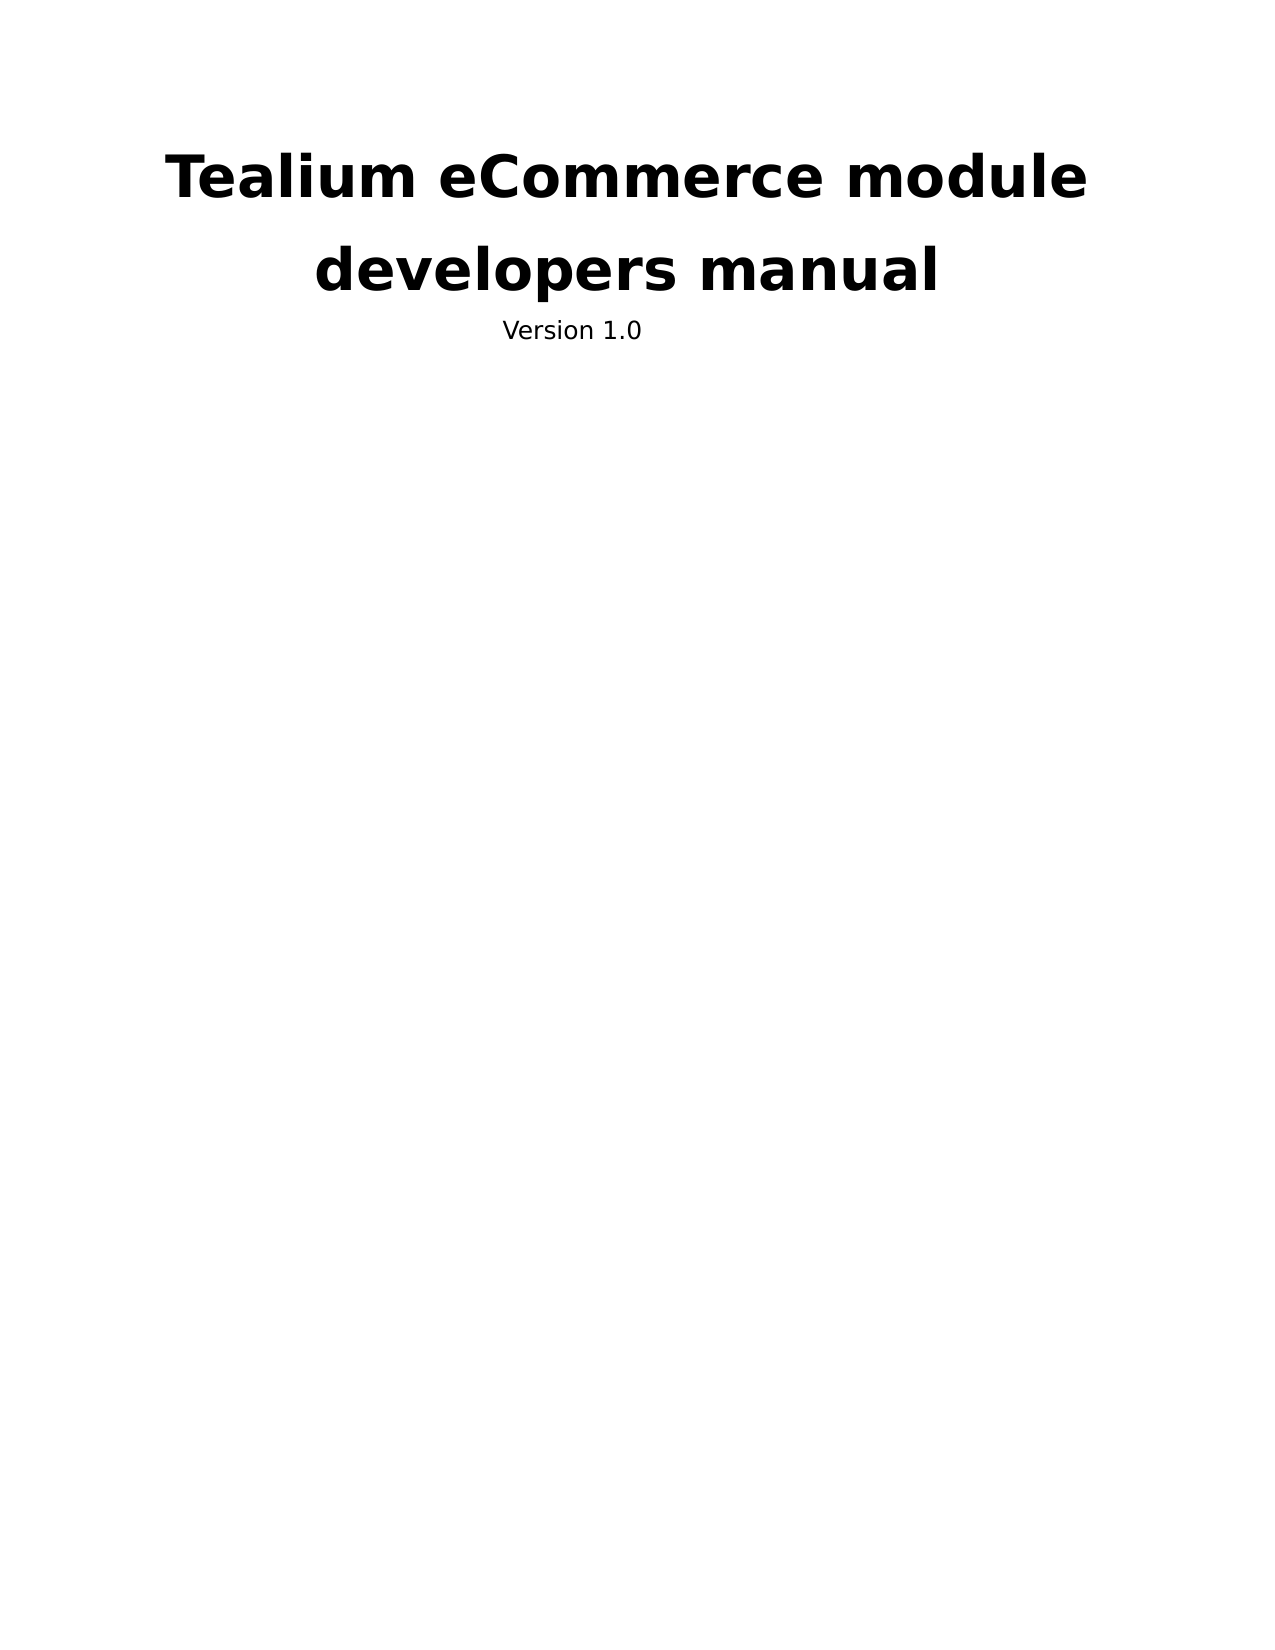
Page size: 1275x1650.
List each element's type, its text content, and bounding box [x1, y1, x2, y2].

title Tealium eCommerce module [118, 143, 1157, 211]
title developers manual [118, 236, 1157, 304]
text Version 1.0 [502, 316, 1157, 346]
